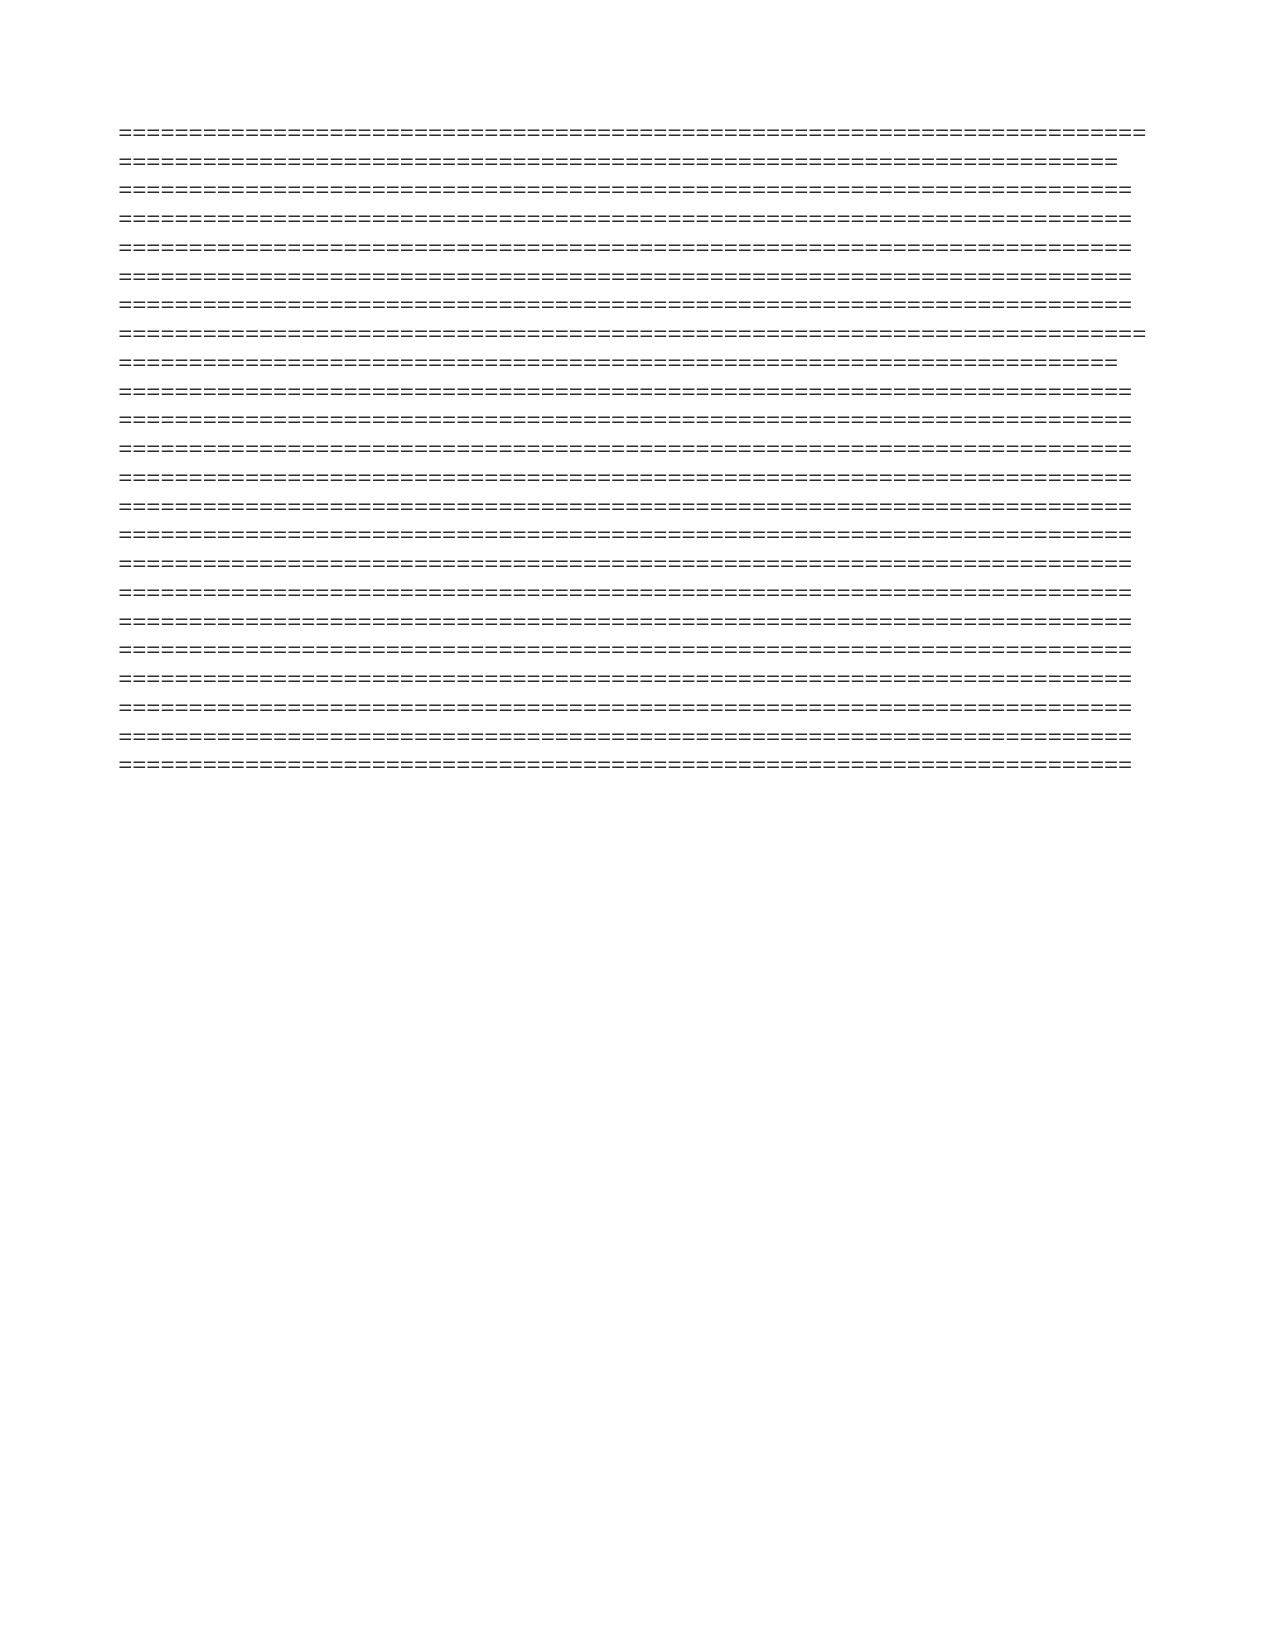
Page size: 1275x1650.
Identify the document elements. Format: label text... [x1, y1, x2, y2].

text ======================================================================== [118, 204, 1157, 233]
text ======================================================================== [118, 291, 1157, 319]
text ======================================================================== [118, 492, 1157, 521]
text ======================================================================== [118, 521, 1157, 549]
text ======================================================================== [118, 549, 1157, 578]
text ======================================================================== [118, 463, 1157, 492]
text ================================================================================================================================================ [118, 319, 1157, 377]
text ======================================================================== [118, 722, 1157, 751]
text ======================================================================== [118, 578, 1157, 607]
text ======================================================================== [118, 233, 1157, 262]
text ======================================================================== [118, 693, 1157, 722]
text ======================================================================== [118, 434, 1157, 463]
text ======================================================================== [118, 262, 1157, 291]
text ================================================================================================================================================ [118, 118, 1157, 176]
text ======================================================================== [118, 636, 1157, 664]
text ======================================================================== [118, 176, 1157, 204]
text ======================================================================== [118, 751, 1157, 779]
text ======================================================================== [118, 664, 1157, 693]
text ======================================================================== [118, 406, 1157, 434]
text ======================================================================== [118, 607, 1157, 636]
text ======================================================================== [118, 377, 1157, 406]
